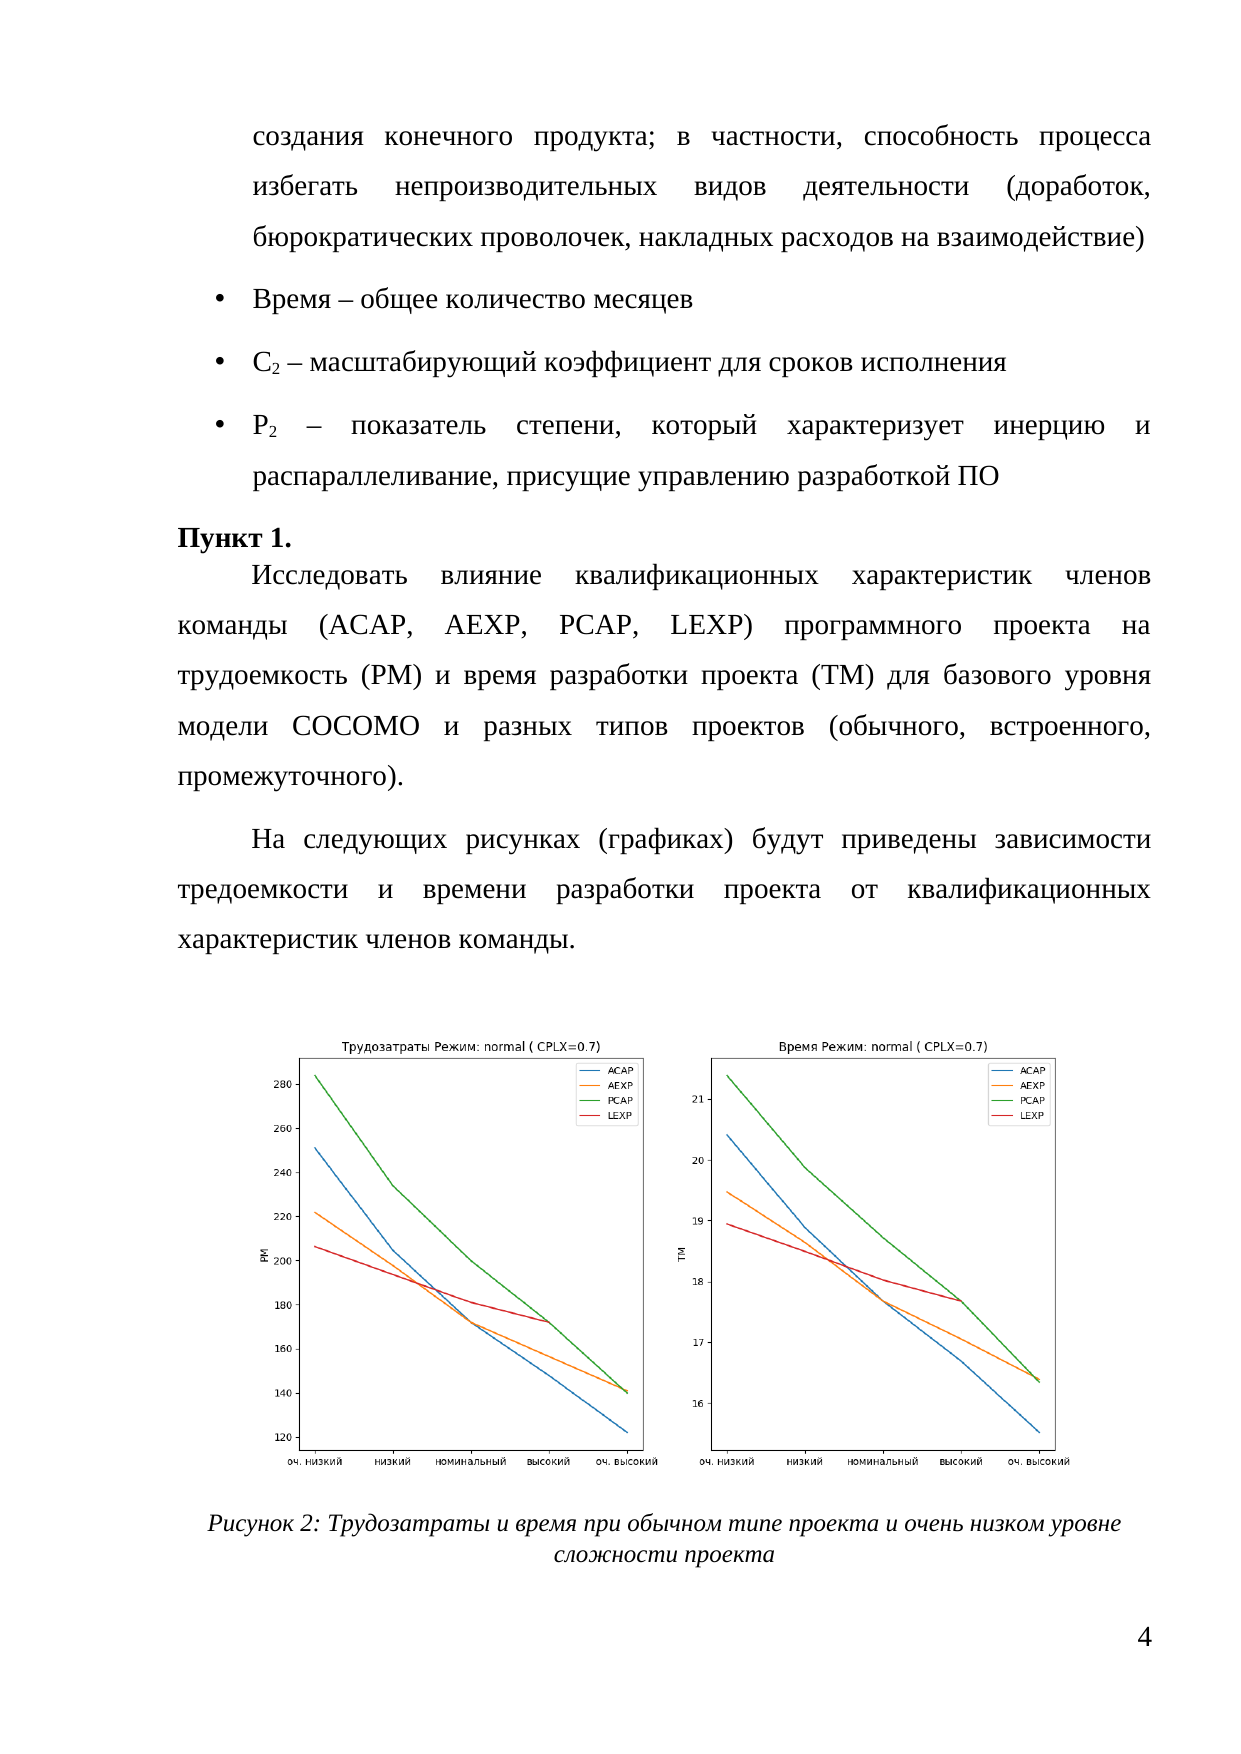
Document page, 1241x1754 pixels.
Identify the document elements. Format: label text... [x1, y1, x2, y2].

text Исследовать влияние квалификационных характеристик членов команды (ACAP, AEXP, PCAP, LEXP) программного проекта на трудоемкость (РМ) и время разработки проекта (ТМ) для базового уровня модели COCOMO и разных типов проектов (обычного, встроенного, промежуточного). [177, 557, 1152, 792]
picture [177, 996, 1152, 1506]
text На следующих рисунках (графиках) будут приведены зависимости тредоемкости и времени разработки проекта от квалификационных характеристик членов команды. [177, 821, 1152, 955]
list С2 – масштабирующий коэффициент для сроков исполнения [215, 344, 1152, 378]
list создания конечного продукта; в частности, способность процесса избегать непроизводительных видов деятельности (доработок, бюрократических проволочек, накладных расходов на взаимодействие) [215, 118, 1152, 252]
list Время – общее количество месяцев [215, 282, 1152, 315]
list Р2 – показатель степени, который характеризует инерцию и распараллеливание, присущие управлению разработкой ПО [215, 407, 1152, 491]
subtitle Пункт 1. [177, 521, 1152, 554]
text Рисунок 2: Трудозатраты и время при обычном типе проекта и очень низком уровне сложности проекта [177, 1506, 1152, 1567]
